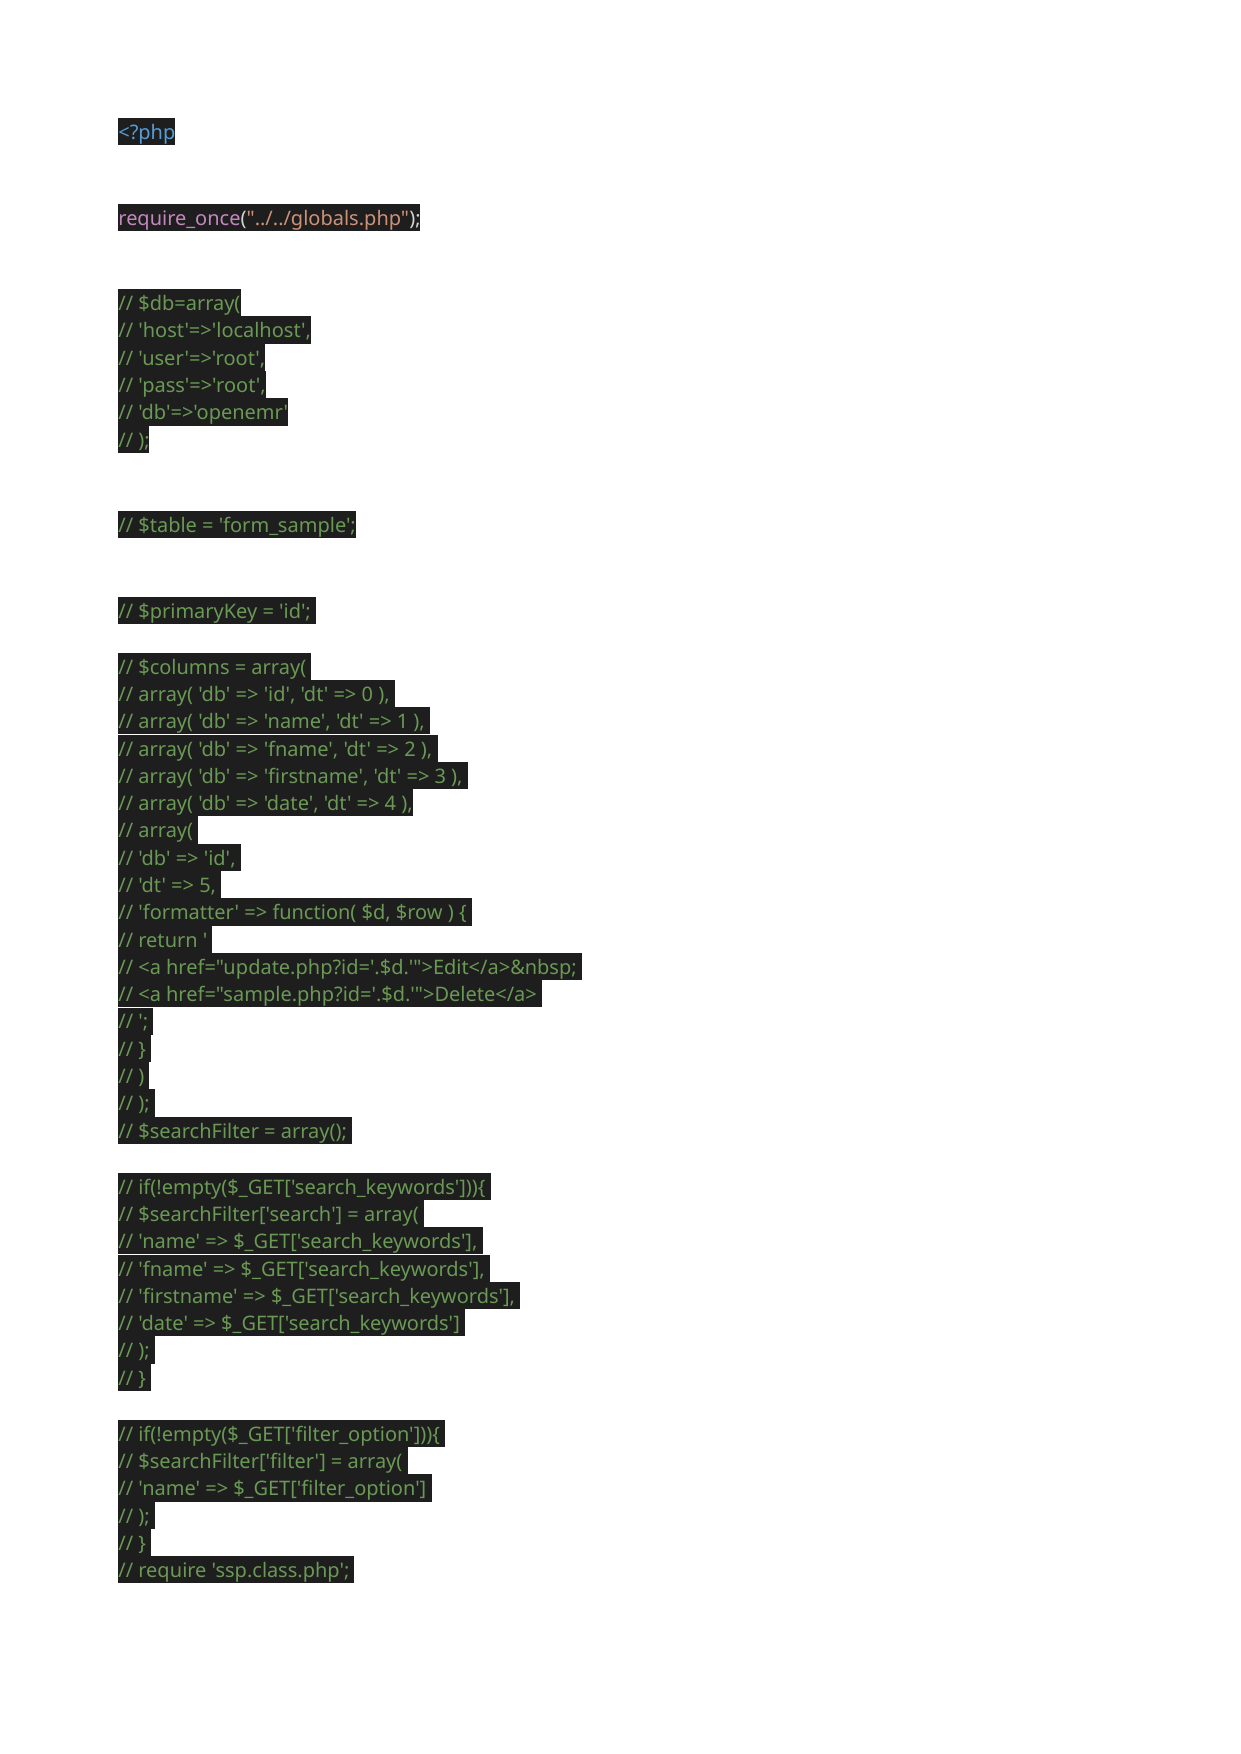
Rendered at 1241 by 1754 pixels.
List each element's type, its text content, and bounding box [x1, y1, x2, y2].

text // ); [118, 1502, 1122, 1529]
text // $searchFilter['filter'] = array( [118, 1447, 1122, 1474]
text // <a href="sample.php?id='.$d.'">Delete</a> [118, 980, 1122, 1007]
text // 'date' => $_GET['search_keywords'] [118, 1309, 1122, 1336]
text // $searchFilter = array(); [118, 1117, 1122, 1144]
text // array( 'db' => 'name', 'dt' => 1 ), [118, 707, 1122, 734]
text // $table = 'form_sample'; [118, 511, 1122, 538]
text // 'dt' => 5, [118, 871, 1122, 898]
text // '; [118, 1007, 1122, 1035]
text // 'db'=>'openemr' [118, 398, 1122, 426]
text // 'host'=>'localhost', [118, 316, 1122, 344]
text // $primaryKey = 'id'; [118, 597, 1122, 624]
text // array( [118, 816, 1122, 844]
text // 'fname' => $_GET['search_keywords'], [118, 1254, 1122, 1282]
text // $searchFilter['search'] = array( [118, 1200, 1122, 1227]
text // 'name' => $_GET['search_keywords'], [118, 1227, 1122, 1254]
text // 'pass'=>'root', [118, 371, 1122, 398]
text // if(!empty($_GET['filter_option'])){ [118, 1420, 1122, 1447]
text // } [118, 1035, 1122, 1062]
text // if(!empty($_GET['search_keywords'])){ [118, 1173, 1122, 1200]
text // array( 'db' => 'fname', 'dt' => 2 ), [118, 734, 1122, 762]
text // 'formatter' => function( $d, $row ) { [118, 898, 1122, 926]
text // return ' [118, 926, 1122, 953]
text // ); [118, 1336, 1122, 1364]
text // array( 'db' => 'date', 'dt' => 4 ), [118, 789, 1122, 816]
text // <a href="update.php?id='.$d.'">Edit</a>&nbsp; [118, 953, 1122, 980]
text require_once("../../globals.php"); [118, 204, 1122, 231]
text <?php [118, 118, 1122, 145]
text // array( 'db' => 'firstname', 'dt' => 3 ), [118, 762, 1122, 789]
text // 'name' => $_GET['filter_option'] [118, 1474, 1122, 1502]
text // $columns = array( [118, 653, 1122, 680]
text // } [118, 1529, 1122, 1556]
text // array( 'db' => 'id', 'dt' => 0 ), [118, 680, 1122, 707]
text // ) [118, 1062, 1122, 1089]
text // 'user'=>'root', [118, 344, 1122, 371]
text // ); [118, 1089, 1122, 1117]
text // 'db' => 'id', [118, 844, 1122, 871]
text // 'firstname' => $_GET['search_keywords'], [118, 1282, 1122, 1309]
text // $db=array( [118, 289, 1122, 316]
text // } [118, 1364, 1122, 1391]
text // ); [118, 426, 1122, 453]
text // require 'ssp.class.php'; [118, 1556, 1122, 1583]
